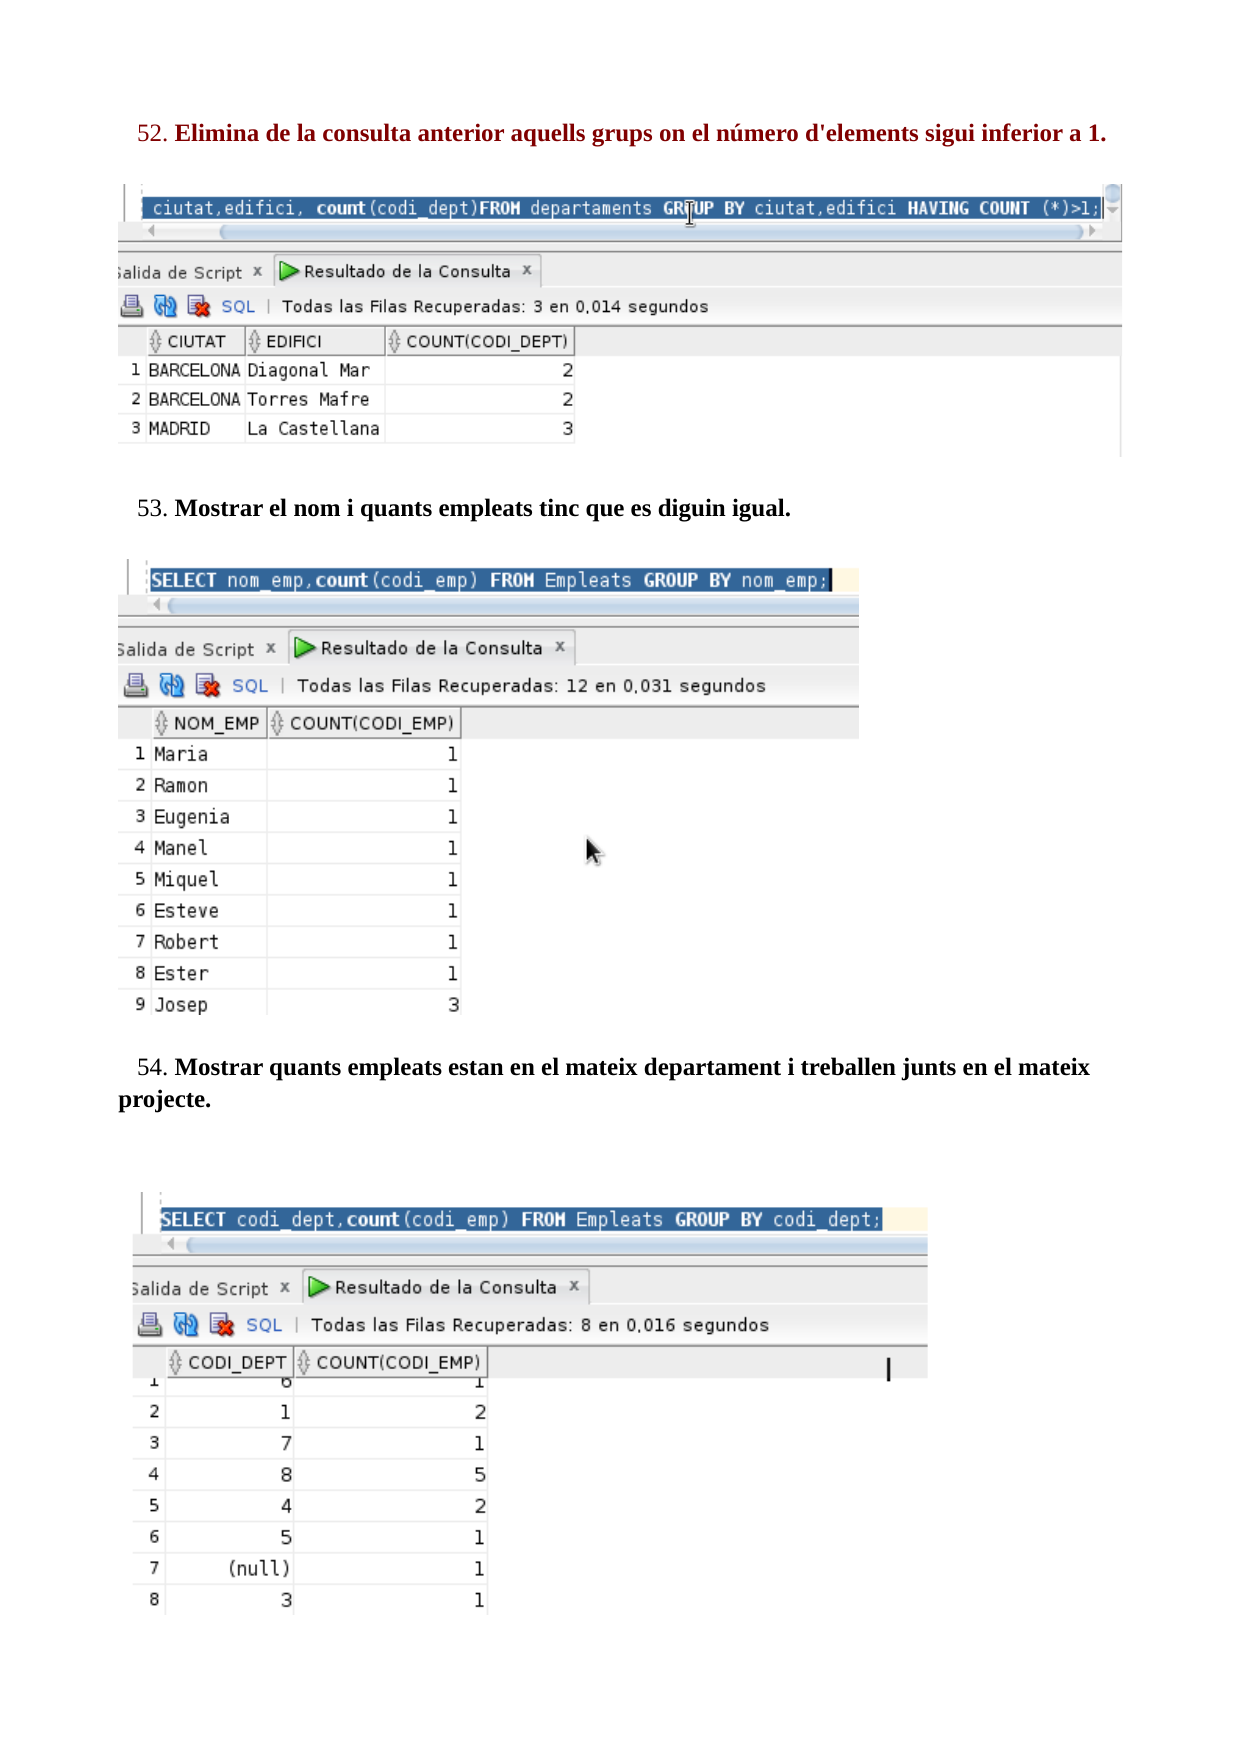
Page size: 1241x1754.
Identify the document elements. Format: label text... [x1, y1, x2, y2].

picture [118, 184, 1123, 457]
picture [118, 559, 859, 1015]
text 52. Elimina de la consulta anterior aquells grups on el número d'elements sigui inferior a 1. [118, 118, 1122, 147]
text 53. Mostrar el nom i quants empleats tinc que es diguin igual. [118, 493, 1122, 522]
picture [132, 1192, 928, 1615]
text 54. Mostrar quants empleats estan en el mateix departament i treballen junts en el mateix projecte. [118, 1052, 1122, 1113]
